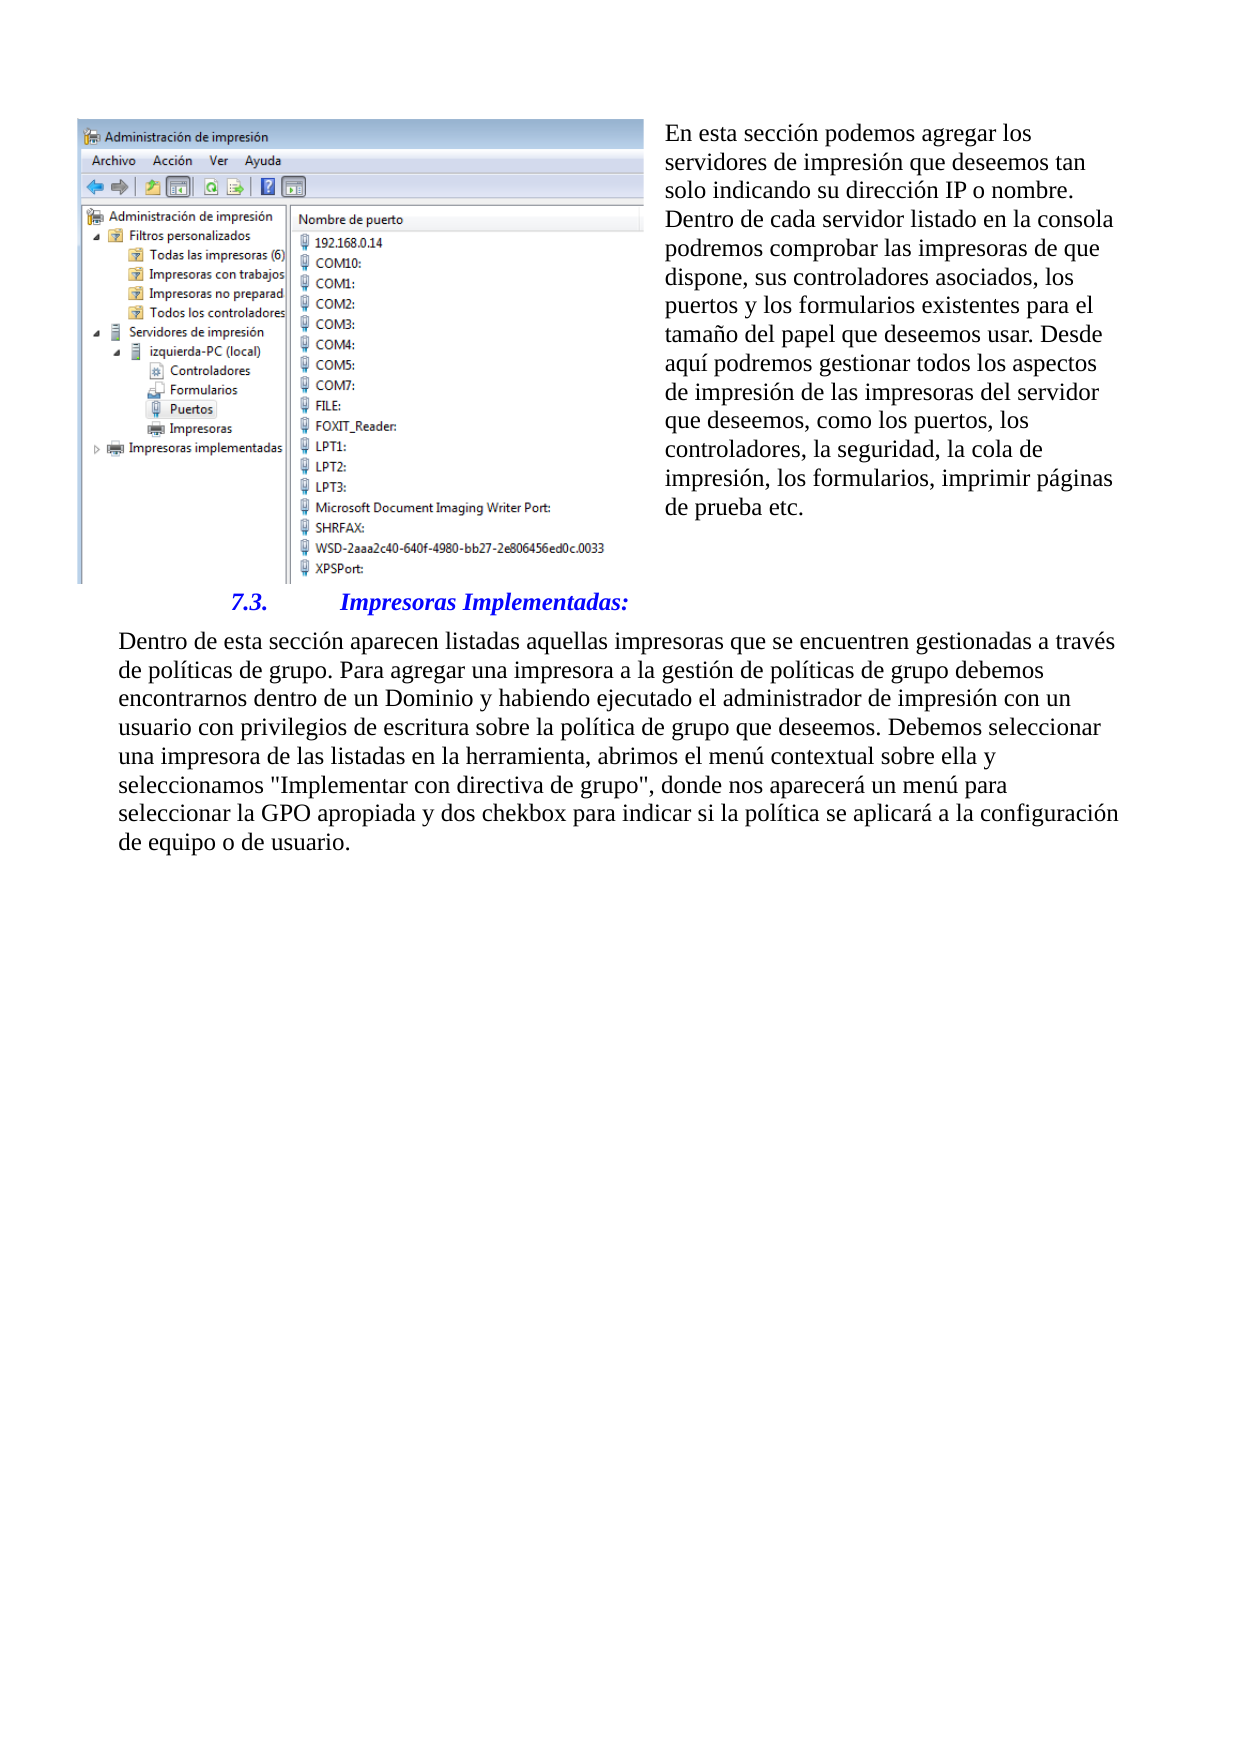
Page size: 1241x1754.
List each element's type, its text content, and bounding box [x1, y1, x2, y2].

picture [77, 118, 644, 584]
subtitle Impresoras Implementadas: [231, 587, 1122, 616]
text En esta sección podemos agregar los servidores de impresión que deseemos tan solo indicando su dirección IP o nombre. Dentro de cada servidor listado en la consola podremos comprobar las impresoras de que dispone, sus controladores asociados, los puertos y los formularios existentes para el tamaño del papel que deseemos usar. Desde aquí podremos gestionar todos los aspectos de impresión de las impresoras del servidor que deseemos, como los puertos, los controladores, la seguridad, la cola de impresión, los formularios, imprimir páginas de prueba etc. [664, 118, 1122, 521]
text Dentro de esta sección aparecen listadas aquellas impresoras que se encuentren gestionadas a través de políticas de grupo. Para agregar una impresora a la gestión de políticas de grupo debemos encontrarnos dentro de un Dominio y habiendo ejecutado el administrador de impresión con un usuario con privilegios de escritura sobre la política de grupo que deseemos. Debemos seleccionar una impresora de las listadas en la herramienta, abrimos el menú contextual sobre ella y seleccionamos "Implementar con directiva de grupo", donde nos aparecerá un menú para seleccionar la GPO apropiada y dos chekbox para indicar si la política se aplicará a la configuración de equipo o de usuario. [118, 626, 1122, 856]
